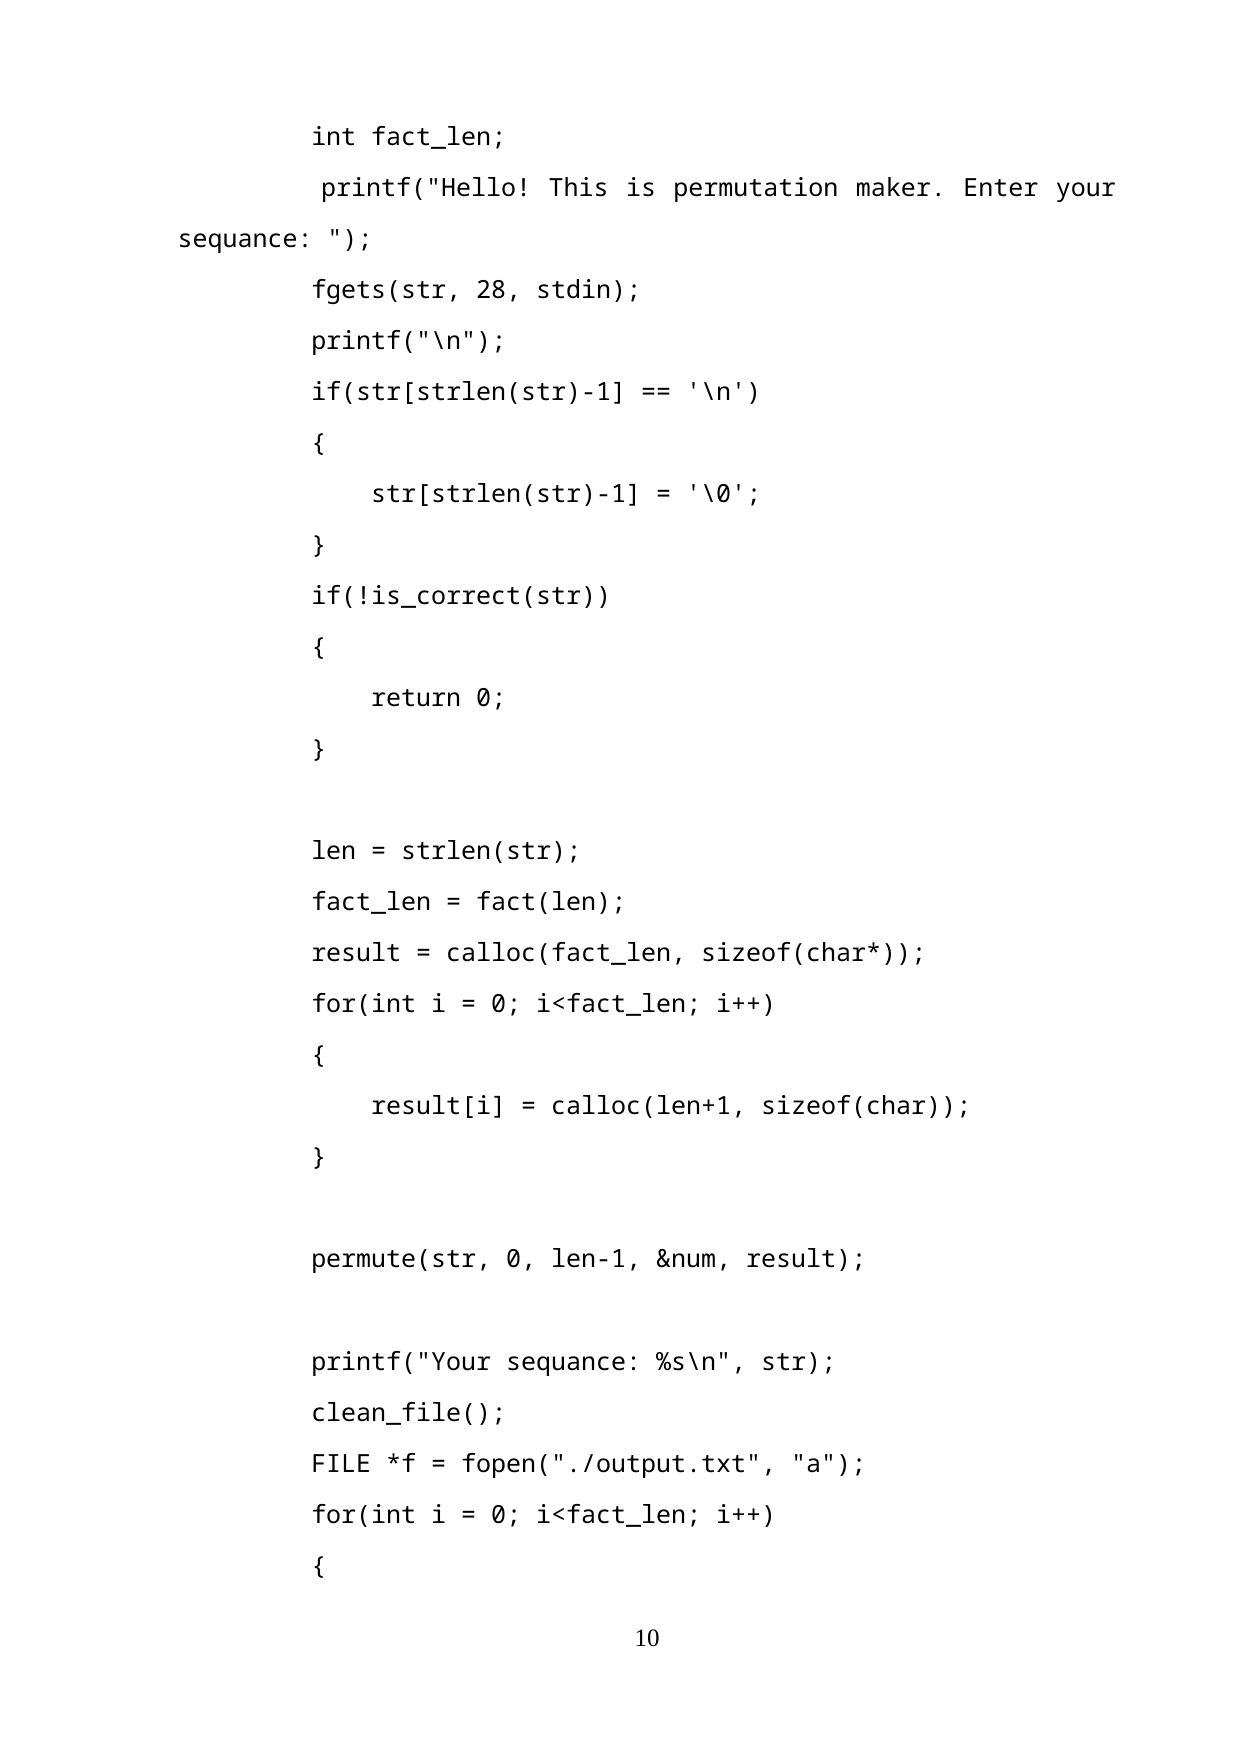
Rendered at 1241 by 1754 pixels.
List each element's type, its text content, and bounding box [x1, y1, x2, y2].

text printf("Hello! This is permutation maker. Enter your sequance: "); [177, 169, 1116, 254]
text return 0; [177, 679, 1116, 714]
text } [177, 731, 1116, 765]
text { [177, 1037, 1116, 1071]
text fgets(str, 28, stdin); [177, 271, 1116, 305]
text } [177, 526, 1116, 561]
text for(int i = 0; i<fact_len; i++) [177, 1496, 1116, 1530]
text for(int i = 0; i<fact_len; i++) [177, 986, 1116, 1020]
text { [177, 628, 1116, 663]
text str[strlen(str)-1] = '\0'; [177, 475, 1116, 509]
text result[i] = calloc(len+1, sizeof(char)); [177, 1088, 1116, 1122]
text int fact_len; [177, 118, 1116, 152]
text if(str[strlen(str)-1] == '\n') [177, 373, 1116, 407]
text fact_len = fact(len); [177, 884, 1116, 918]
text clean_file(); [177, 1394, 1116, 1428]
text if(!is_correct(str)) [177, 577, 1116, 612]
text permute(str, 0, len-1, &num, result); [177, 1241, 1116, 1275]
text FILE *f = fopen("./output.txt", "a"); [177, 1445, 1116, 1479]
text len = strlen(str); [177, 833, 1116, 867]
text printf("\n"); [177, 322, 1116, 356]
text printf("Your sequance: %s\n", str); [177, 1343, 1116, 1377]
text result = calloc(fact_len, sizeof(char*)); [177, 935, 1116, 969]
text } [177, 1139, 1116, 1173]
text { [177, 424, 1116, 458]
text { [177, 1547, 1116, 1581]
